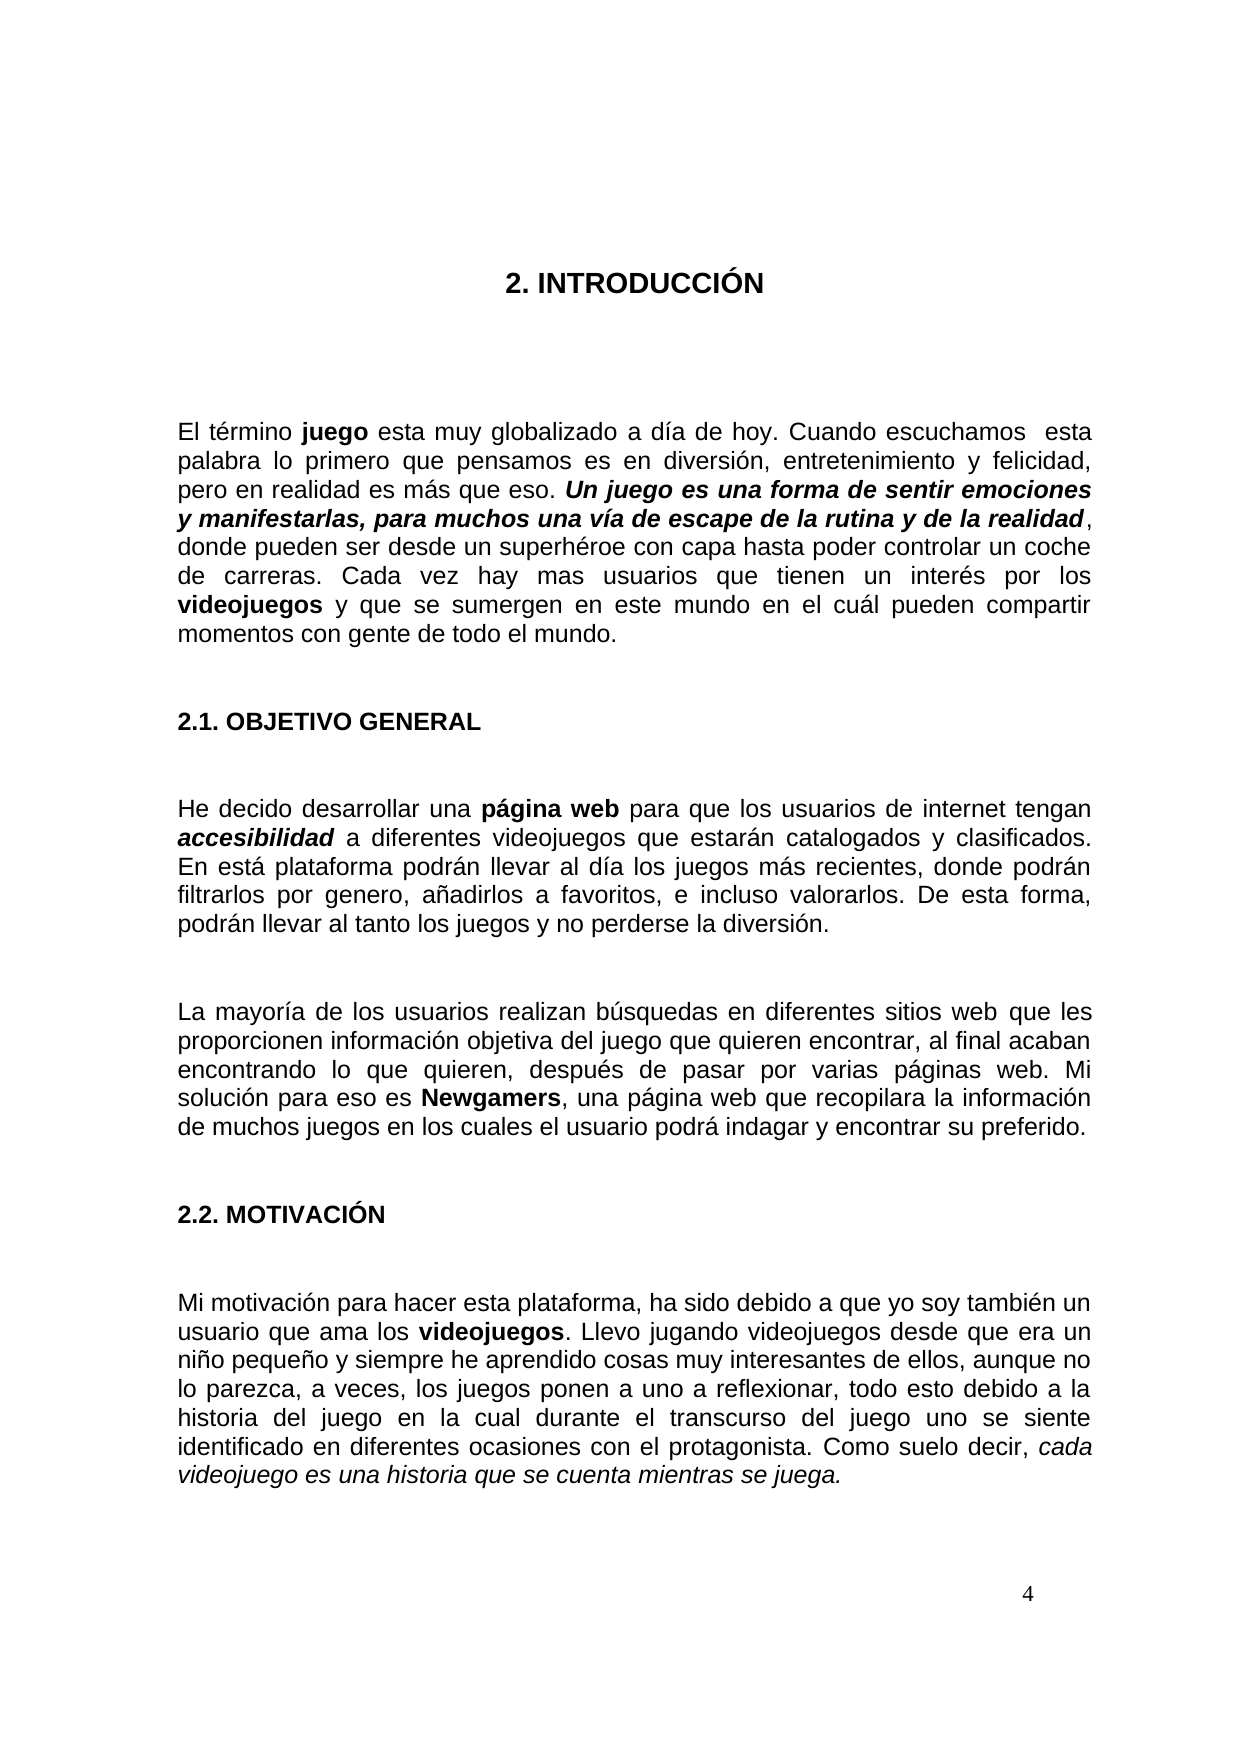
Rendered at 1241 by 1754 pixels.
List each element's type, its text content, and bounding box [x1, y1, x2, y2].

text 2.2. MOTIVACIÓN [177, 1200, 1092, 1229]
text El término juego esta muy globalizado a día de hoy. Cuando escuchamos esta palabra lo primero que pensamos es en diversión, entretenimiento y felicidad, pero en realidad es más que eso. Un juego es una forma de sentir emociones y manifestarlas, para muchos una vía de escape de la rutina y de la realidad, donde pueden ser desde un superhéroe con capa hasta poder controlar un coche de carreras. Cada vez hay mas usuarios que tienen un interés por los videojuegos y que se sumergen en este mundo en el cuál pueden compartir momentos con gente de todo el mundo. [177, 417, 1092, 647]
text He decido desarrollar una página web para que los usuarios de internet tengan accesibilidad a diferentes videojuegos que estarán catalogados y clasificados. En está plataforma podrán llevar al día los juegos más recientes, donde podrán filtrarlos por genero, añadirlos a favoritos, e incluso valorarlos. De esta forma, podrán llevar al tanto los juegos y no perderse la diversión. [177, 794, 1092, 938]
text 2. INTRODUCCIÓN [177, 266, 1092, 299]
text Mi motivación para hacer esta plataforma, ha sido debido a que yo soy también un usuario que ama los videojuegos. Llevo jugando videojuegos desde que era un niño pequeño y siempre he aprendido cosas muy interesantes de ellos, aunque no lo parezca, a veces, los juegos ponen a uno a reflexionar, todo esto debido a la historia del juego en la cual durante el transcurso del juego uno se siente identificado en diferentes ocasiones con el protagonista. Como suelo decir, cada videojuego es una historia que se cuenta mientras se juega. [177, 1288, 1092, 1489]
text La mayoría de los usuarios realizan búsquedas en diferentes sitios web que les proporcionen información objetiva del juego que quieren encontrar, al final acaban encontrando lo que quieren, después de pasar por varias páginas web. Mi solución para eso es Newgamers, una página web que recopilara la información de muchos juegos en los cuales el usuario podrá indagar y encontrar su preferido. [177, 997, 1092, 1141]
text 2.1. OBJETIVO GENERAL [177, 706, 1092, 735]
